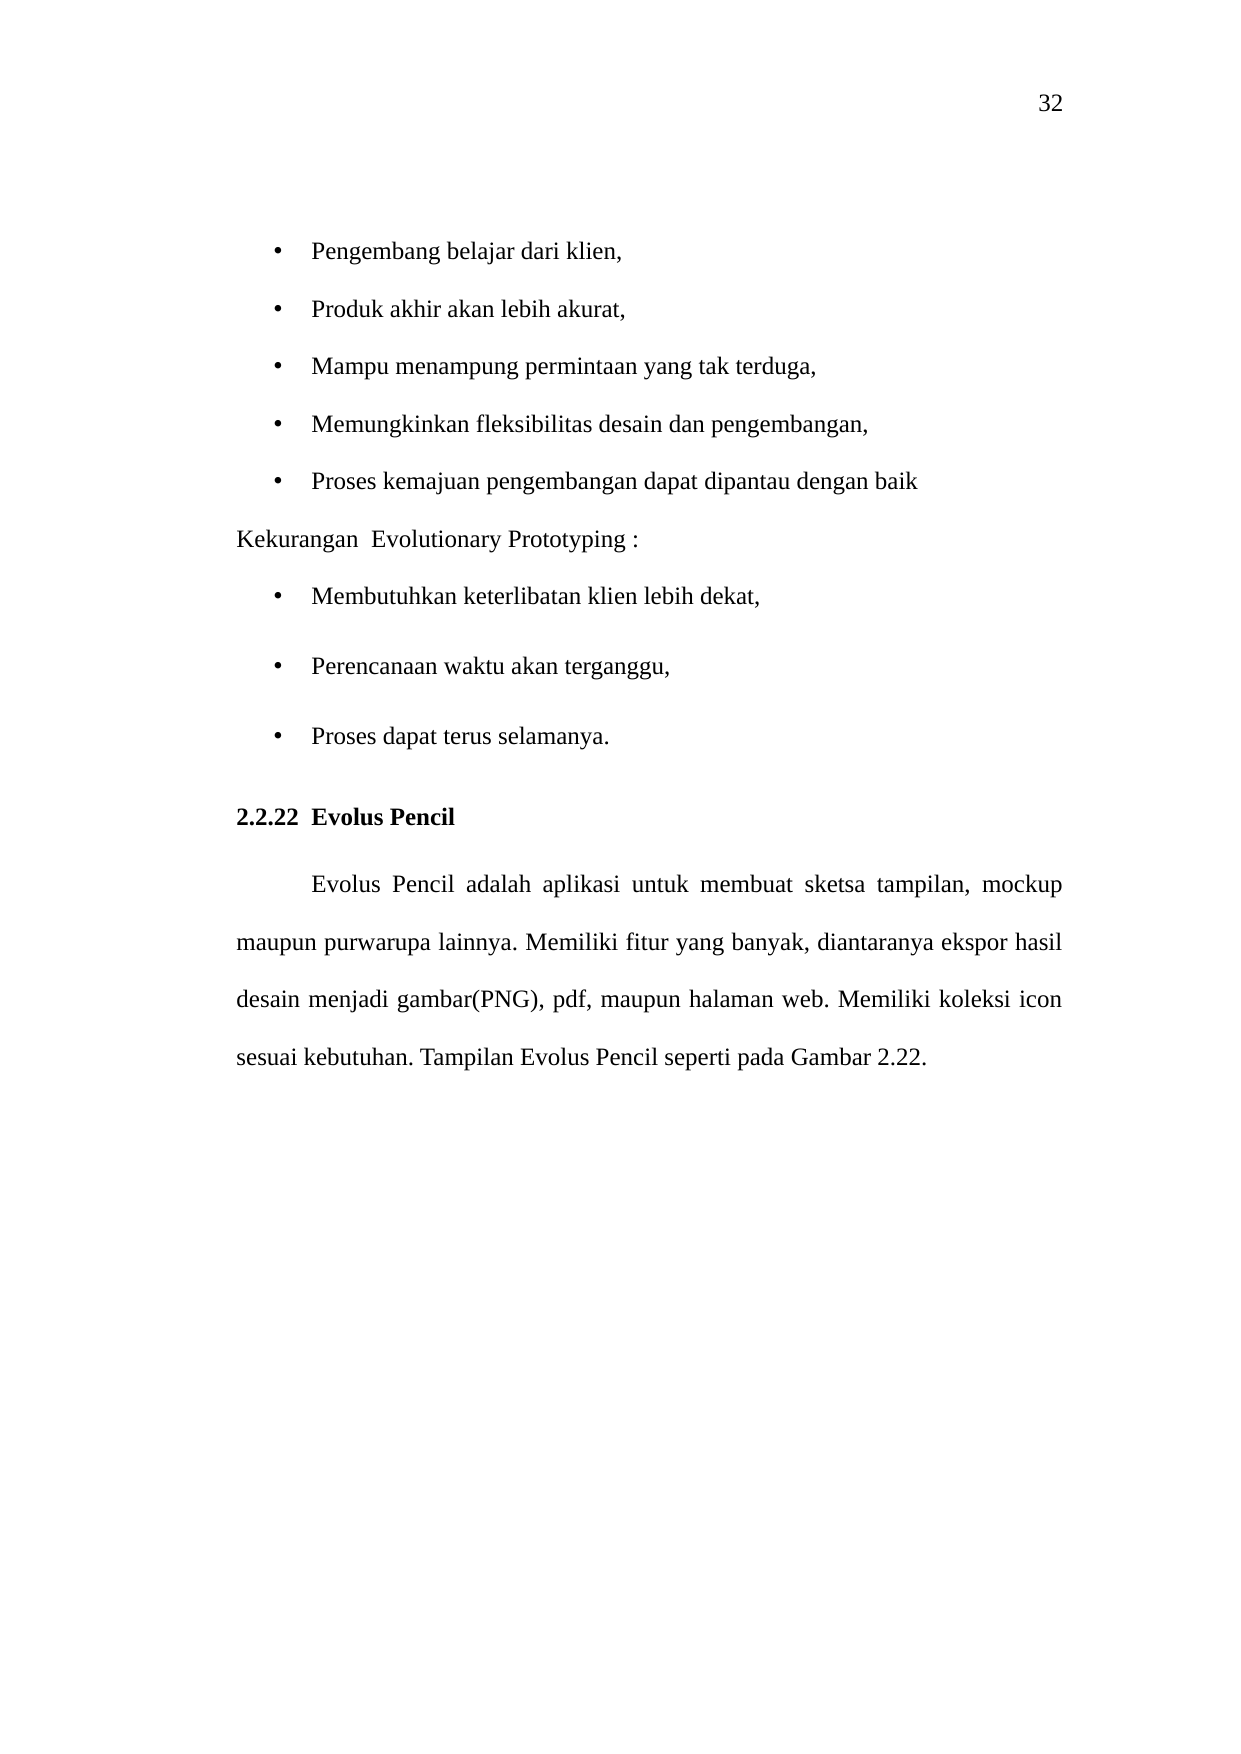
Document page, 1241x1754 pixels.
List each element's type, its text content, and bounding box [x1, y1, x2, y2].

list Membutuhkan keterlibatan klien lebih dekat, [274, 581, 1063, 610]
list Proses kemajuan pengembangan dapat dipantau dengan baik [274, 466, 1063, 495]
list Perencanaan waktu akan terganggu, [274, 651, 1063, 680]
list Produk akhir akan lebih akurat, [274, 294, 1063, 322]
text Evolus Pencil adalah aplikasi untuk membuat sketsa tampilan, mockup maupun purwarupa lainnya. Memiliki fitur yang banyak, diantaranya ekspor hasil desain menjadi gambar(PNG), pdf, maupun halaman web. Memiliki koleksi icon sesuai kebutuhan. Tampilan Evolus Pencil seperti pada Gambar 2.22. [236, 869, 1063, 1070]
list Proses dapat terus selamanya. [274, 721, 1063, 750]
list Pengembang belajar dari klien, [274, 236, 1063, 265]
list Mampu menampung permintaan yang tak terduga, [274, 351, 1063, 380]
subtitle Evolus Pencil [236, 802, 1063, 831]
list Memungkinkan fleksibilitas desain dan pengembangan, [274, 409, 1063, 437]
text Kekurangan Evolutionary Prototyping : [236, 524, 1063, 552]
